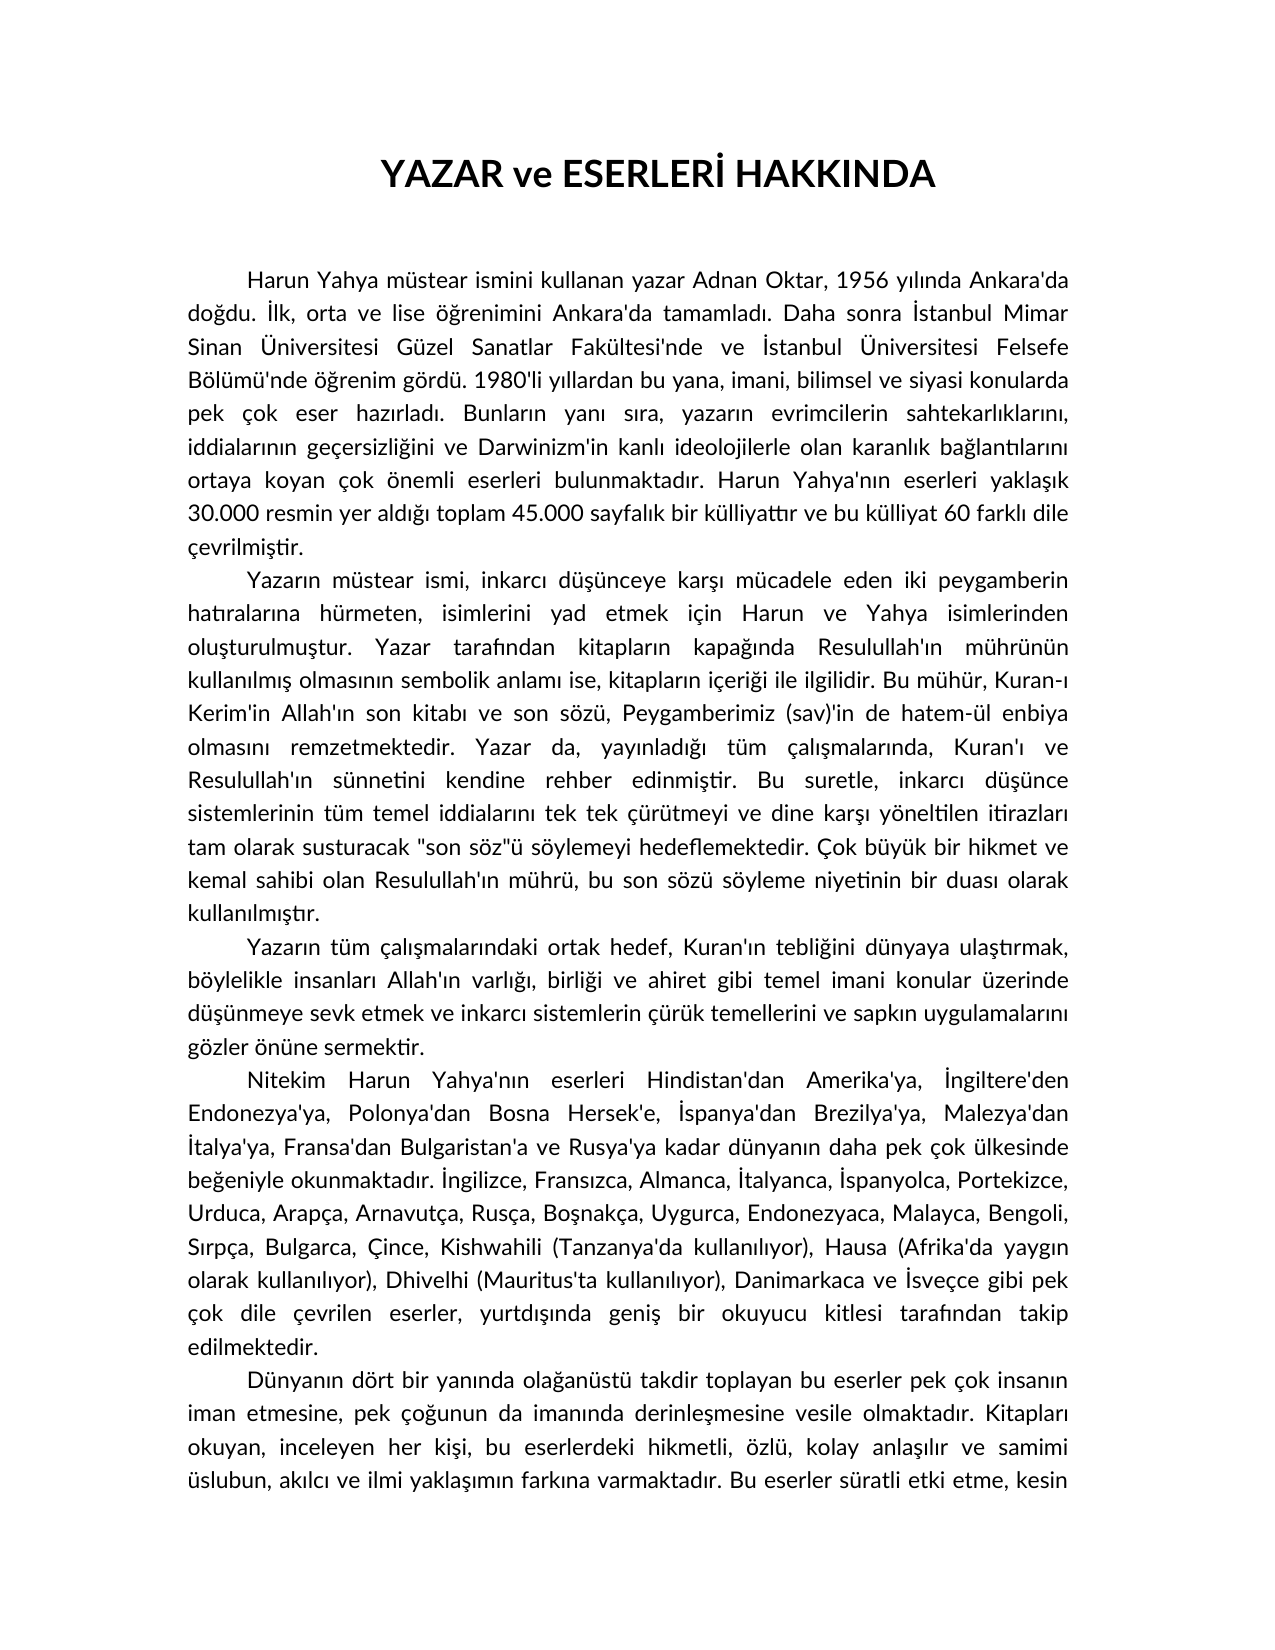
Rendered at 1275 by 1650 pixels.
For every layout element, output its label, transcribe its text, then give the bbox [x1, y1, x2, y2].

text Harun Yahya müstear ismini kullanan yazar Adnan Oktar, 1956 yılında Ankara'da doğdu. İlk, orta ve lise öğrenimini Ankara'da tamamladı. Daha sonra İstanbul Mimar Sinan Üniversitesi Güzel Sanatlar Fakültesi'nde ve İstanbul Üniversitesi Felsefe Bölümü'nde öğrenim gördü. 1980'li yıllardan bu yana, imani, bilimsel ve siyasi konularda pek çok eser hazırladı. Bunların yanı sıra, yazarın evrimcilerin sahtekarlıklarını, iddialarının geçersizliğini ve Darwinizm'in kanlı ideolojilerle olan karanlık bağlantılarını ortaya koyan çok önemli eserleri bulunmaktadır. Harun Yahya'nın eserleri yaklaşık 30.000 resmin yer aldığı toplam 45.000 sayfalık bir külliyattır ve bu külliyat 60 farklı dile çevrilmiştir. [187, 262, 1070, 562]
text Yazarın tüm çalışmalarındaki ortak hedef, Kuran'ın tebliğini dünyaya ulaştırmak, böylelikle insanları Allah'ın varlığı, birliği ve ahiret gibi temel imani konular üzerinde düşünmeye sevk etmek ve inkarcı sistemlerin çürük temellerini ve sapkın uygulamalarını gözler önüne sermektir. [187, 928, 1070, 1062]
text YAZAR ve ESERLERİ HAKKINDA [187, 150, 1070, 195]
text Yazarın müstear ismi, inkarcı düşünceye karşı mücadele eden iki peygamberin hatıralarına hürmeten, isimlerini yad etmek için Harun ve Yahya isimlerinden oluşturulmuştur. Yazar tarafından kitapların kapağında Resulullah'ın mührünün kullanılmış olmasının sembolik anlamı ise, kitapların içeriği ile ilgilidir. Bu mühür, Kuran-ı Kerim'in Allah'ın son kitabı ve son sözü, Peygamberimiz (sav)'in de hatem-ül enbiya olmasını remzetmektedir. Yazar da, yayınladığı tüm çalışmalarında, Kuran'ı ve Resulullah'ın sünnetini kendine rehber edinmiştir. Bu suretle, inkarcı düşünce sistemlerinin tüm temel iddialarını tek tek çürütmeyi ve dine karşı yöneltilen itirazları tam olarak susturacak "son söz"ü söylemeyi hedeflemektedir. Çok büyük bir hikmet ve kemal sahibi olan Resulullah'ın mührü, bu son sözü söyleme niyetinin bir duası olarak kullanılmıştır. [187, 562, 1070, 928]
text Dünyanın dört bir yanında olağanüstü takdir toplayan bu eserler pek çok insanın iman etmesine, pek çoğunun da imanında derinleşmesine vesile olmaktadır. Kitapları okuyan, inceleyen her kişi, bu eserlerdeki hikmetli, özlü, kolay anlaşılır ve samimi üslubun, akılcı ve ilmi yaklaşımın farkına varmaktadır. Bu eserler süratli etki etme, kesin [187, 1362, 1070, 1495]
text Nitekim Harun Yahya'nın eserleri Hindistan'dan Amerika'ya, İngiltere'den Endonezya'ya, Polonya'dan Bosna Hersek'e, İspanya'dan Brezilya'ya, Malezya'dan İtalya'ya, Fransa'dan Bulgaristan'a ve Rusya'ya kadar dünyanın daha pek çok ülkesinde beğeniyle okunmaktadır. İngilizce, Fransızca, Almanca, İtalyanca, İspanyolca, Portekizce, Urduca, Arapça, Arnavutça, Rusça, Boşnakça, Uygurca, Endonezyaca, Malayca, Bengoli, Sırpça, Bulgarca, Çince, Kishwahili (Tanzanya'da kullanılıyor), Hausa (Afrika'da yaygın olarak kullanılıyor), Dhivelhi (Mauritus'ta kullanılıyor), Danimarkaca ve İsveçce gibi pek çok dile çevrilen eserler, yurtdışında geniş bir okuyucu kitlesi tarafından takip edilmektedir. [187, 1062, 1070, 1362]
